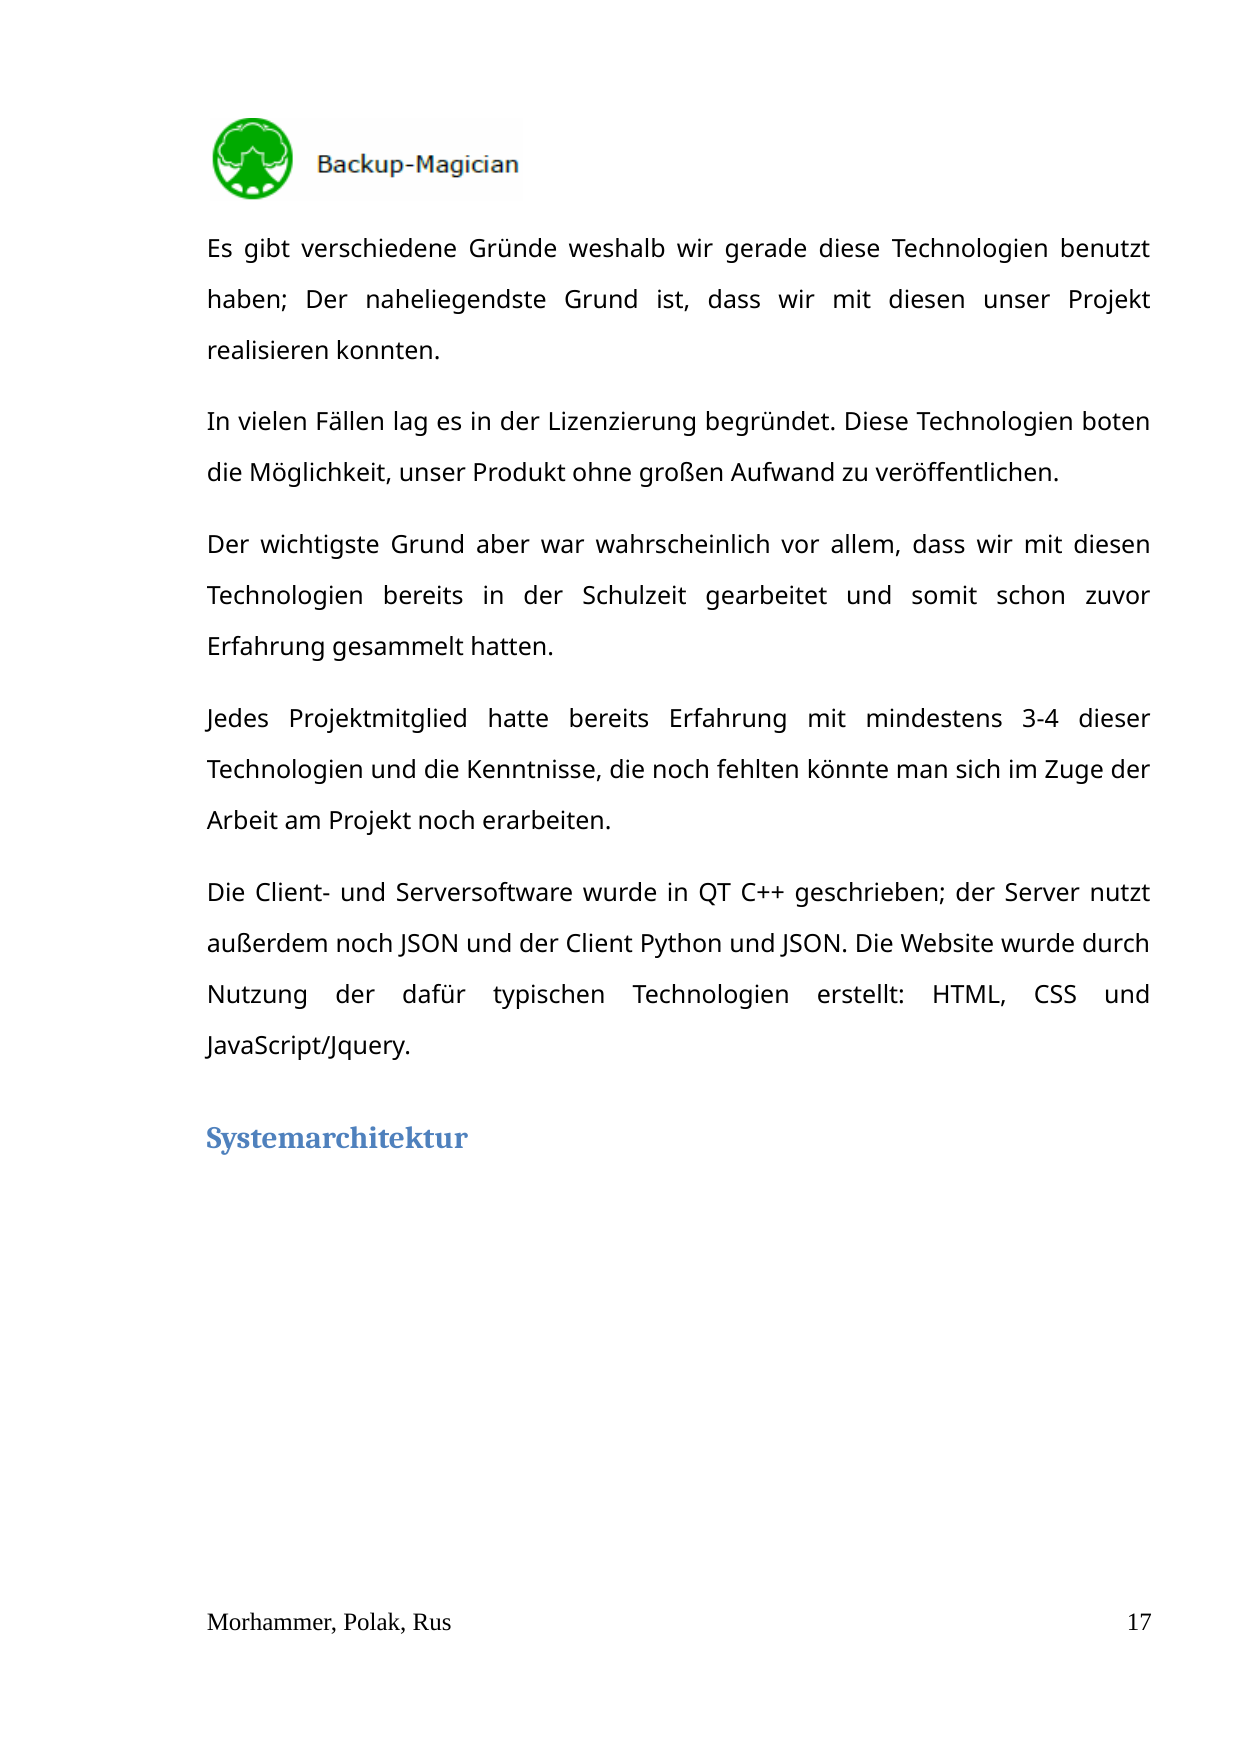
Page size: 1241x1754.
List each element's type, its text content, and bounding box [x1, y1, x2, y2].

text In vielen Fällen lag es in der Lizenzierung begründet. Diese Technologien boten die Möglichkeit, unser Produkt ohne großen Aufwand zu veröffentlichen. [207, 404, 1152, 489]
text Es gibt verschiedene Gründe weshalb wir gerade diese Technologien benutzt haben; Der naheliegendste Grund ist, dass wir mit diesen unser Projekt realisieren konnten. [207, 230, 1152, 366]
text Der wichtigste Grund aber war wahrscheinlich vor allem, dass wir mit diesen Technologien bereits in der Schulzeit gearbeitet und somit schon zuvor Erfahrung gesammelt hatten. [207, 527, 1152, 663]
text Jedes Projektmitglied hatte bereits Erfahrung mit mindestens 3-4 dieser Technologien und die Kenntnisse, die noch fehlten könnte man sich im Zuge der Arbeit am Projekt noch erarbeiten. [207, 701, 1152, 837]
picture [210, 118, 523, 201]
subtitle Systemarchitektur [207, 1120, 1152, 1156]
text Die Client- und Serversoftware wurde in QT C++ geschrieben; der Server nutzt außerdem noch JSON und der Client Python und JSON. Die Website wurde durch Nutzung der dafür typischen Technologien erstellt: HTML, CSS und JavaScript/Jquery. [207, 874, 1152, 1061]
